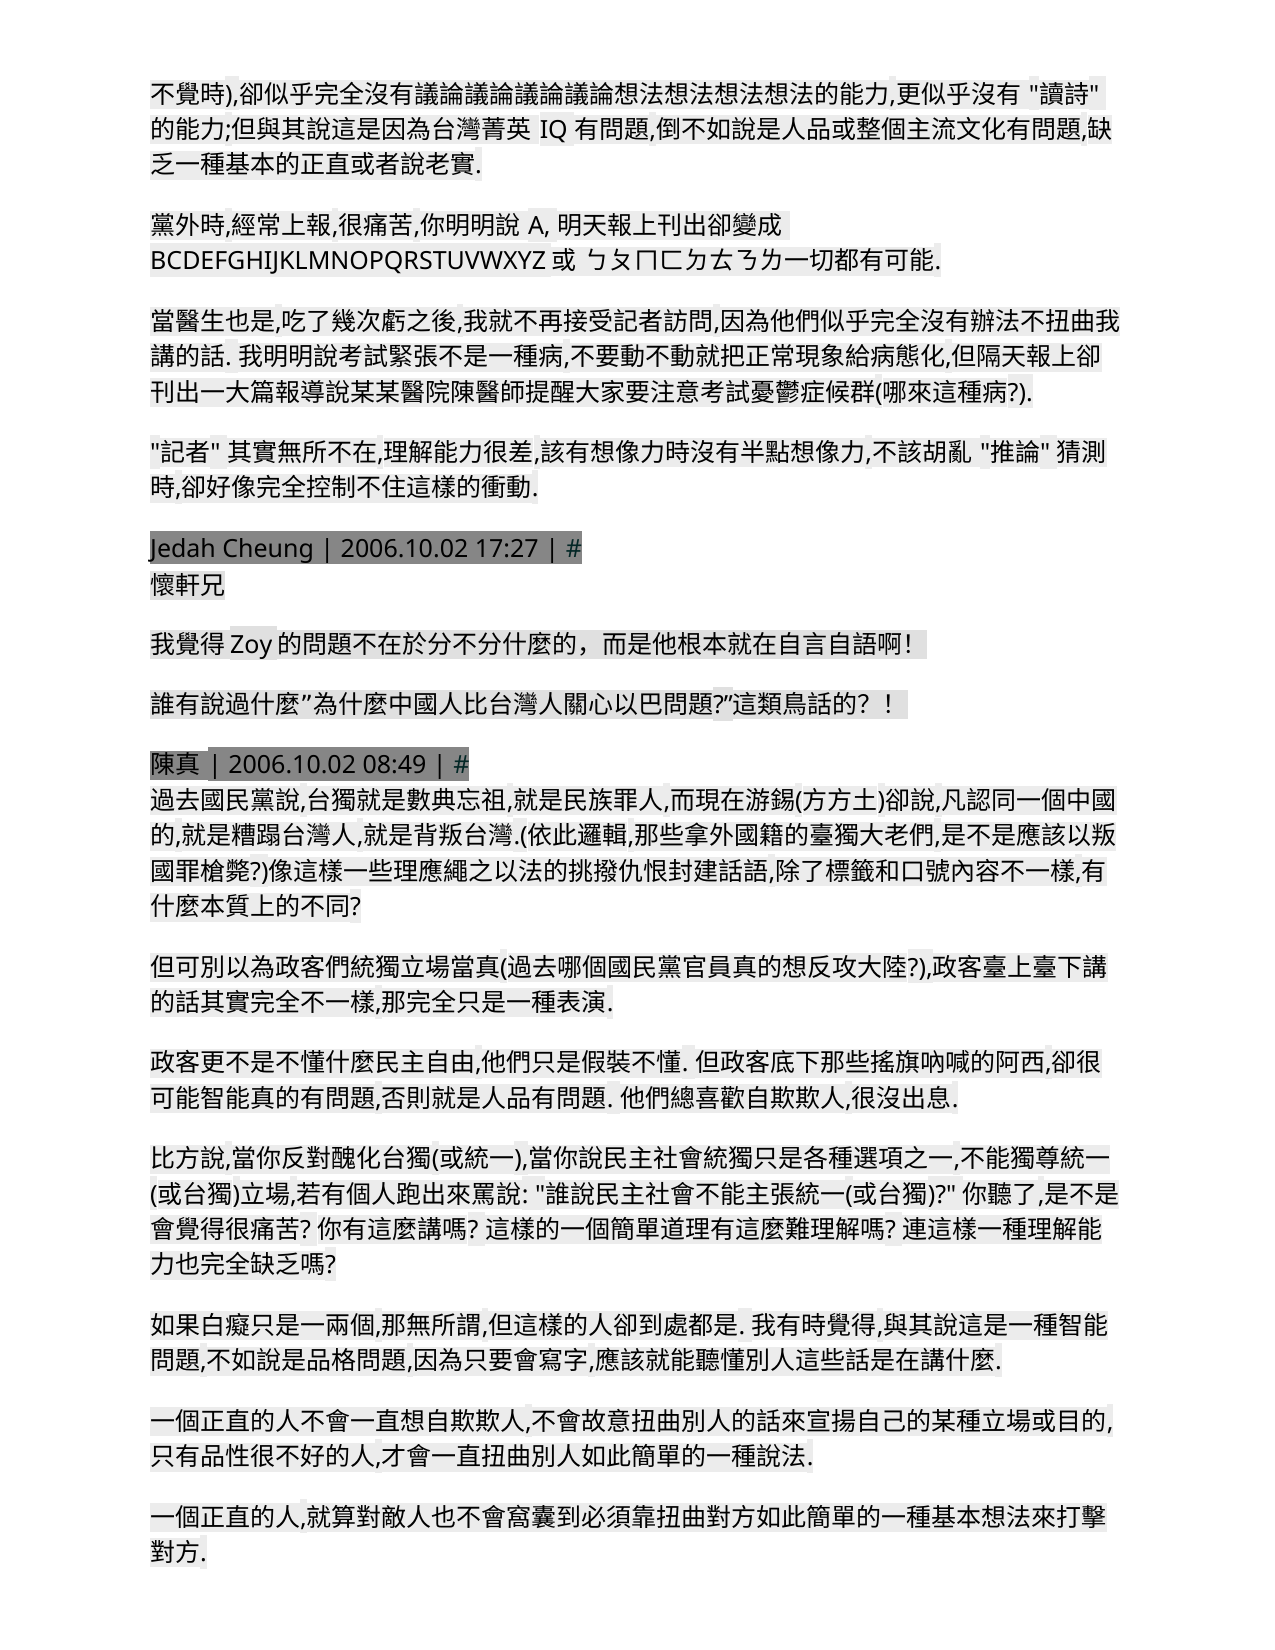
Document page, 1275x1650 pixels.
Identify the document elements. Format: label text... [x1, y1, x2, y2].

text 懷軒兄 [150, 564, 1125, 600]
text 比方說,當你反對醜化台獨(或統一),當你說民主社會統獨只是各種選項之一,不能獨尊統一(或台獨)立場,若有個人跑出來罵說: "誰說民主社會不能主張統一(或台獨)?" 你聽了,是不是會覺得很痛苦? 你有這麼講嗎? 這樣的一個簡單道理有這麼難理解嗎? 連這樣一種理解能力也完全缺乏嗎? [150, 1139, 1125, 1281]
text 一個正直的人,就算對敵人也不會窩囊到必須靠扭曲對方如此簡單的一種基本想法來打擊對方. [150, 1498, 1125, 1569]
text 過去國民黨說,台獨就是數典忘祖,就是民族罪人,而現在游錫(方方土)卻說,凡認同一個中國的,就是糟蹋台灣人,就是背叛台灣.(依此邏輯,那些拿外國籍的臺獨大老們,是不是應該以叛國罪槍斃?)像這樣一些理應繩之以法的挑撥仇恨封建話語,除了標籤和口號內容不一樣,有什麼本質上的不同? [150, 781, 1125, 923]
text 當醫生也是,吃了幾次虧之後,我就不再接受記者訪問,因為他們似乎完全沒有辦法不扭曲我講的話. 我明明說考試緊張不是一種病,不要動不動就把正常現象給病態化,但隔天報上卻刊出一大篇報導說某某醫院陳醫師提醒大家要注意考試憂鬱症候群(哪來這種病?). [150, 302, 1125, 408]
text 政客更不是不懂什麼民主自由,他們只是假裝不懂. 但政客底下那些搖旗吶喊的阿西,卻很可能智能真的有問題,否則就是人品有問題. 他們總喜歡自欺欺人,很沒出息. [150, 1044, 1125, 1114]
text 但可別以為政客們統獨立場當真(過去哪個國民黨官員真的想反攻大陸?),政客臺上臺下講的話其實完全不一樣,那完全只是一種表演. [150, 948, 1125, 1019]
text 誰有說過什麼”為什麼中國人比台灣人關心以巴問題?”這類鳥話的？！ [150, 685, 1125, 721]
text Jedah Cheung | 2006.10.02 17:27 | # [150, 529, 1125, 564]
text 我覺得Zoy的問題不在於分不分什麼的，而是他根本就在自言自語啊！ [150, 625, 1125, 660]
text 不覺時),卻似乎完全沒有議論議論議論議論想法想法想法想法的能力,更似乎沒有 "讀詩" 的能力;但與其說這是因為台灣菁英 IQ 有問題,倒不如說是人品或整個主流文化有問題,缺乏一種基本的正直或者說老實. [150, 75, 1125, 181]
text "記者" 其實無所不在,理解能力很差,該有想像力時沒有半點想像力,不該胡亂 "推論" 猜測時,卻好像完全控制不住這樣的衝動. [150, 433, 1125, 504]
text 陳真 | 2006.10.02 08:49 | # [150, 746, 1125, 781]
text 一個正直的人不會一直想自欺欺人,不會故意扭曲別人的話來宣揚自己的某種立場或目的,只有品性很不好的人,才會一直扭曲別人如此簡單的一種說法. [150, 1402, 1125, 1473]
text 黨外時,經常上報,很痛苦,你明明說 A, 明天報上刊出卻變成 BCDEFGHIJKLMNOPQRSTUVWXYZ或 ㄅㄆㄇㄈㄉㄊㄋㄌ一切都有可能. [150, 206, 1125, 277]
text 如果白癡只是一兩個,那無所謂,但這樣的人卻到處都是. 我有時覺得,與其說這是一種智能問題,不如說是品格問題,因為只要會寫字,應該就能聽懂別人這些話是在講什麼. [150, 1306, 1125, 1377]
